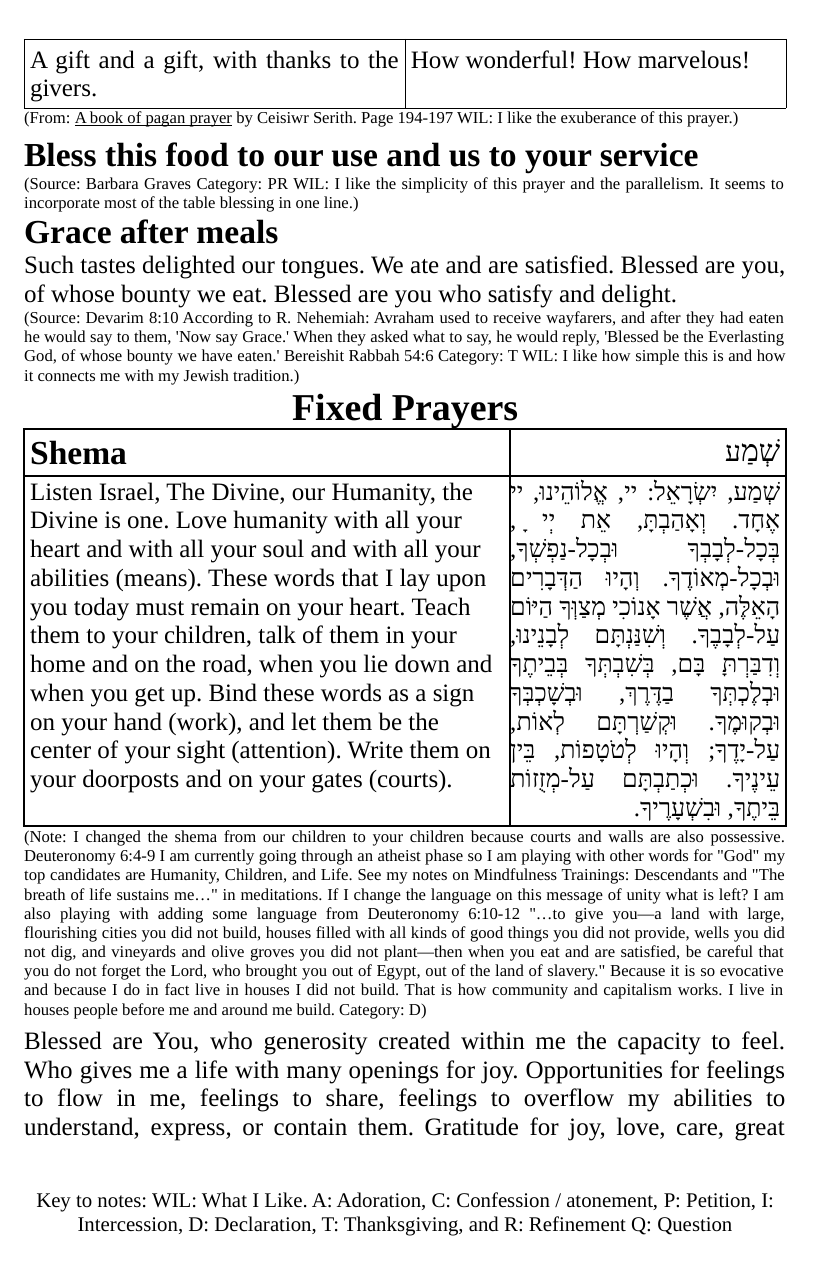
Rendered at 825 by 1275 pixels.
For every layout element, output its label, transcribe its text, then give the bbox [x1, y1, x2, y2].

text (From: A book of pagan prayer by Ceisiwr Serith. Page 194-197 WIL: I like the exuberance of this prayer.) [24, 109, 786, 127]
table_cell Listen Israel, The Divine, our Humanity, the Divine is one. Love humanity with all your heart and with all your soul and with all your abilities (means). These words that I lay upon you today must remain on your heart. Teach them to your children, talk of them in your home and on the road, when you lie down and when you get up. Bind these words as a sign on your hand (work), and let them be the center of your sight (attention). Write them on your doorposts and on your gates (courts). [25, 477, 509, 825]
text (Source: Devarim 8:10 According to R. Nehemiah: Avraham used to receive wayfarers, and after they had eaten he would say to them, 'Now say Grace.' When they asked what to say, he would reply, 'Blessed be the Everlasting God, of whose bounty we have eaten.' Bereishit Rabbah 54:6 Category: T WIL: I like how simple this is and how it connects me with my Jewish tradition.) [24, 308, 786, 384]
subtitle Bless this food to our use and us to your service [24, 135, 786, 173]
text (Source: Barbara Graves Category: PR WIL: I like the simplicity of this prayer and the parallelism. It seems to incorporate most of the table blessing in one line.) [24, 173, 786, 212]
subtitle Fixed Prayers [24, 384, 786, 428]
subtitle Grace after meals [24, 212, 786, 250]
table_header שְׁמַע [511, 430, 785, 475]
text Such tastes delighted our tongues. We ate and are satisfied. Blessed are you, of whose bounty we eat. Blessed are you who satisfy and delight. [24, 250, 786, 308]
table_cell שְׁמַע, יִשְׂרָאֵל: יי, אֱלוֹהֵינוּ, יי אֶחָד. וְאָהַבְתָּ, אֵת יְיָ , בְּכָל-לְבָבְךָ וּבְכָל-נַפְשְׁךָ, וּבְכָל-מְאוֹדֶךָ. וְהָיוּ הַדְּבָרִים הָאֵלֶּה, אֲשֶׁר אָנוֹכִי מְצַוְּךָ הַיּוֹם עַל-לְבָבֶךָ. וְשִׁנַּנְתָּם לְבָנֵינוּ, וְדִבַּרְתָּ בָּם, בְּשִׁבְתְּךָ בְּבֵיתֶךָ וּבְלֶכְתְּךָ בַדֶּרֶךְ, וּבְשָׁכְבְּךָ וּבְקוּמֶךָ. וּקְשַׁרְתָּם לְאוֹת, עַל-יָדֶךָ; וְהָיוּ לְטֹטָפוֹת, בֵּין עֵינֶיךָ. וּכְתַבְתָּם עַל-מְזֻזוֹת בֵּיתֶךָ, וּבִשְׁעָרֶיךָ. [511, 477, 785, 825]
text Blessed are You, who generosity created within me the capacity to feel. Who gives me a life with many openings for joy. Opportunities for feelings to flow in me, feelings to share, feelings to overflow my abilities to understand, express, or contain them. Gratitude for joy, love, care, great [24, 1026, 786, 1141]
table_cell A gift and a gift, with thanks to the givers. [25, 40, 405, 108]
text (Note: I changed the shema from our children to your children because courts and walls are also possessive. Deuteronomy 6:4-9 I am currently going through an atheist phase so I am playing with other words for "God" my top candidates are Humanity, Children, and Life. See my notes on Mindfulness Trainings: Descendants and "The breath of life sustains me…" in meditations. If I change the language on this message of unity what is left? I am also playing with adding some language from Deuteronomy 6:10-12 "…to give you—a land with large, flourishing cities you did not build, houses filled with all kinds of good things you did not provide, wells you did not dig, and vineyards and olive groves you did not plant—then when you eat and are satisfied, be careful that you do not forget the Lord, who brought you out of Egypt, out of the land of slavery." Because it is so evocative and because I do in fact live in houses I did not build. That is how community and capitalism works. I live in houses people before me and around me build. Category: D) [24, 827, 786, 1018]
table_header Shema [25, 430, 509, 475]
table_cell How wonderful! How marvelous! [406, 40, 786, 108]
